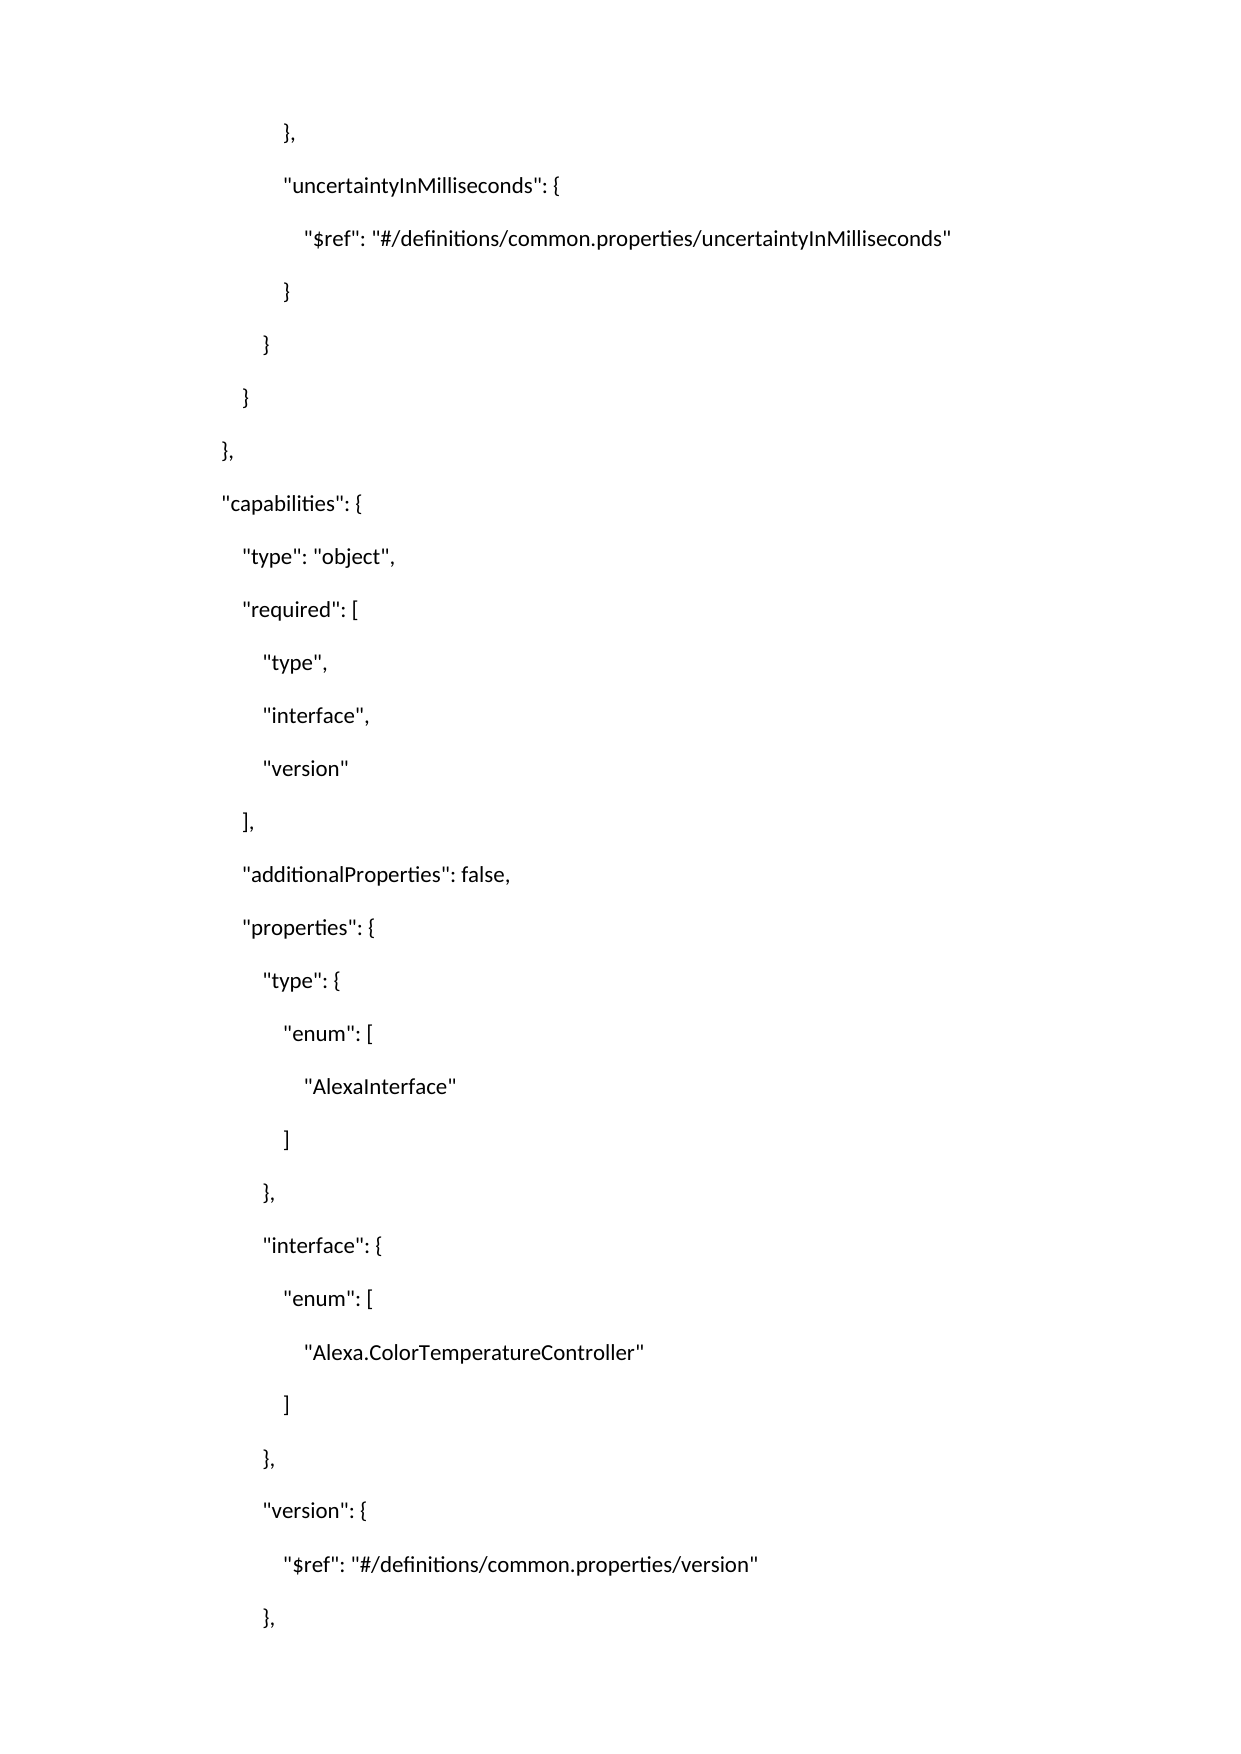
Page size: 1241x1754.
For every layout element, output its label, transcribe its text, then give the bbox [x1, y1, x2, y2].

text "type": "object", [118, 542, 1122, 570]
text "$ref": "#/definitions/common.properties/version" [118, 1550, 1122, 1578]
text "capabilities": { [118, 489, 1122, 517]
text "$ref": "#/definitions/common.properties/uncertaintyInMilliseconds" [118, 224, 1122, 252]
text "uncertaintyInMilliseconds": { [118, 171, 1122, 199]
text }, [118, 1178, 1122, 1207]
text } [118, 330, 1122, 358]
text }, [118, 1603, 1122, 1631]
text "type": { [118, 966, 1122, 994]
text "Alexa.ColorTemperatureController" [118, 1338, 1122, 1366]
text "interface": { [118, 1232, 1122, 1259]
text "enum": [ [118, 1284, 1122, 1313]
text ], [118, 807, 1122, 835]
text "properties": { [118, 913, 1122, 941]
text "enum": [ [118, 1019, 1122, 1047]
text }, [118, 436, 1122, 464]
text "interface", [118, 701, 1122, 729]
text "version" [118, 754, 1122, 782]
text }, [118, 118, 1122, 146]
text "required": [ [118, 595, 1122, 623]
text "AlexaInterface" [118, 1072, 1122, 1101]
text }, [118, 1444, 1122, 1472]
text ] [118, 1126, 1122, 1153]
text "version": { [118, 1497, 1122, 1525]
text } [118, 383, 1122, 411]
text } [118, 277, 1122, 305]
text ] [118, 1391, 1122, 1419]
text "additionalProperties": false, [118, 860, 1122, 888]
text "type", [118, 648, 1122, 676]
